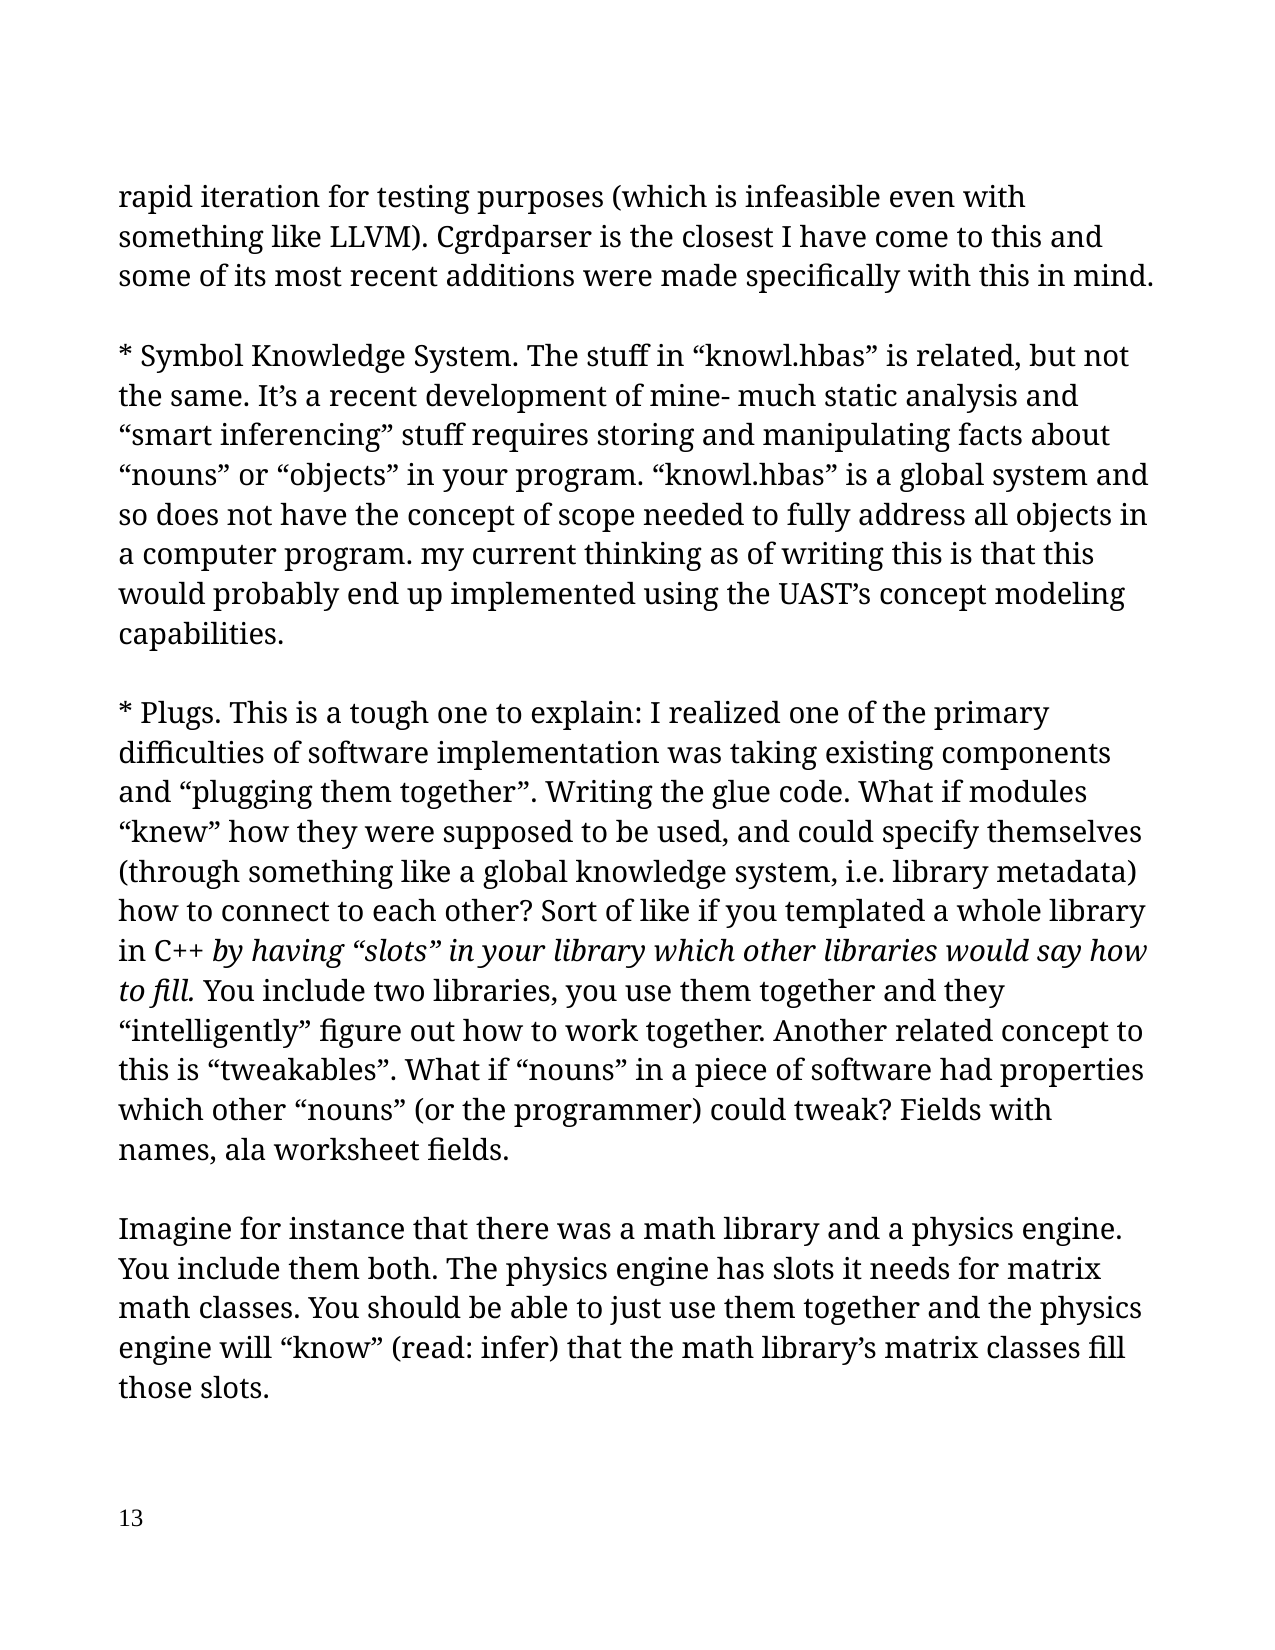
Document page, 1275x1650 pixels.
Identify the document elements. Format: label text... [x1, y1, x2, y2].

text * Plugs. This is a tough one to explain: I realized one of the primary difficulties of software implementation was taking existing components and “plugging them together”. Writing the glue code. What if modules “knew” how they were supposed to be used, and could specify themselves (through something like a global knowledge system, i.e. library metadata) how to connect to each other? Sort of like if you templated a whole library in C++ by having “slots” in your library which other libraries would say how to fill. You include two libraries, you use them together and they “intelligently” figure out how to work together. Another related concept to this is “tweakables”. What if “nouns” in a piece of software had properties which other “nouns” (or the programmer) could tweak? Fields with names, ala worksheet fields. [118, 692, 1157, 1168]
text * Symbol Knowledge System. The stuff in “knowl.hbas” is related, but not the same. It’s a recent development of mine- much static analysis and “smart inferencing” stuff requires storing and manipulating facts about “nouns” or “objects” in your program. “knowl.hbas” is a global system and so does not have the concept of scope needed to fully address all objects in a computer program. my current thinking as of writing this is that this would probably end up implemented using the UAST’s concept modeling capabilities. [118, 335, 1157, 653]
text Imagine for instance that there was a math library and a physics engine. You include them both. The physics engine has slots it needs for matrix math classes. You should be able to just use them together and the physics engine will “know” (read: infer) that the math library’s matrix classes fill those slots. [118, 1208, 1157, 1407]
text rapid iteration for testing purposes (which is infeasible even with something like LLVM). Cgrdparser is the closest I have come to this and some of its most recent additions were made specifically with this in mind. [118, 176, 1157, 295]
